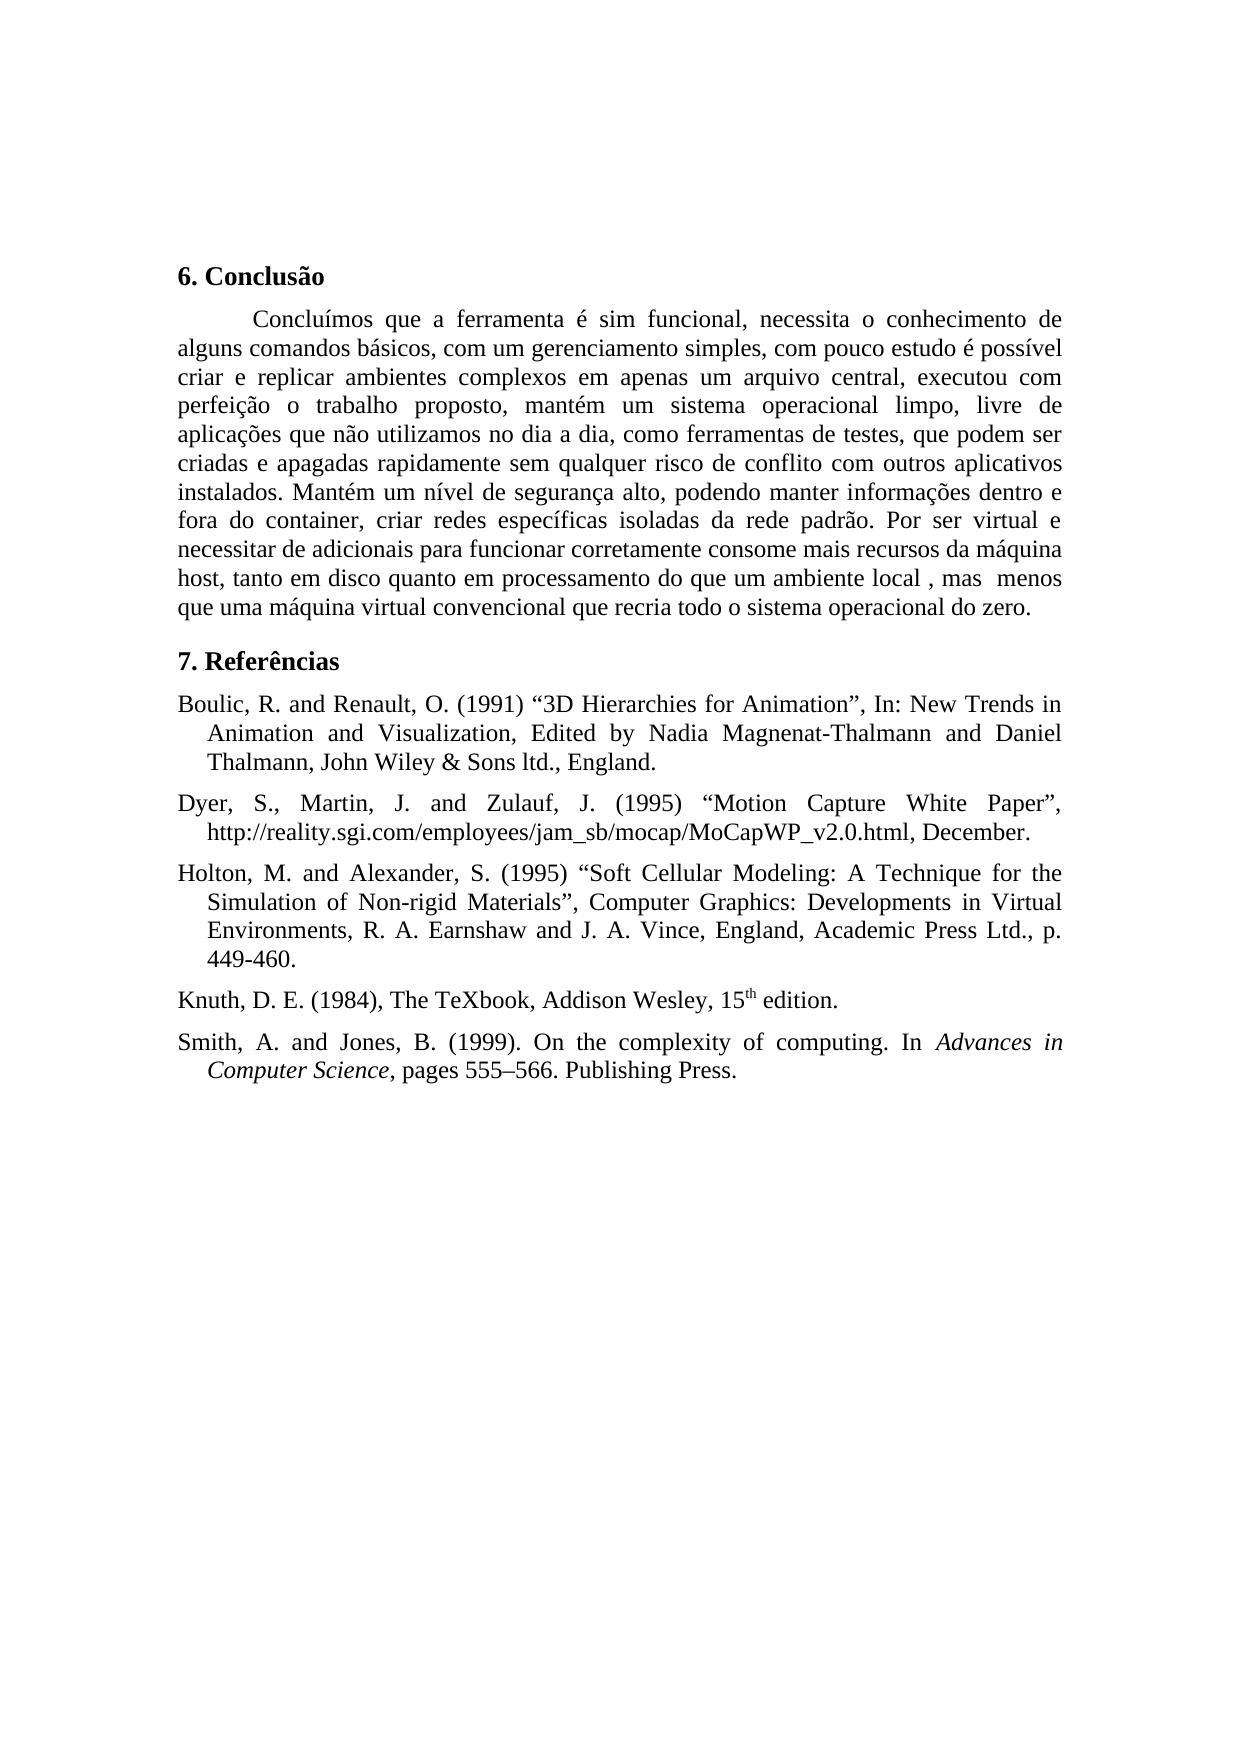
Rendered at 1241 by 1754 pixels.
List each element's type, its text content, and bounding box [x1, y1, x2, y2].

text Boulic, R. and Renault, O. (1991) “3D Hierarchies for Animation”, In: New Trends in Animation and Visualization, Edited by Nadia Magnenat-Thalmann and Daniel Thalmann, John Wiley & Sons ltd., England. [177, 689, 1063, 775]
text Dyer, S., Martin, J. and Zulauf, J. (1995) “Motion Capture White Paper”, http://reality.sgi.com/employees/jam_sb/mocap/MoCapWP_v2.0.html, December. [177, 788, 1063, 845]
subtitle 6. Conclusão [177, 261, 1063, 292]
text Smith, A. and Jones, B. (1999). On the complexity of computing. In Advances in Computer Science, pages 555–566. Publishing Press. [177, 1027, 1063, 1084]
text Concluímos que a ferramenta é sim funcional, necessita o conhecimento de alguns comandos básicos, com um gerenciamento simples, com pouco estudo é possível criar e replicar ambientes complexos em apenas um arquivo central, executou com perfeição o trabalho proposto, mantém um sistema operacional limpo, livre de aplicações que não utilizamos no dia a dia, como ferramentas de testes, que podem ser criadas e apagadas rapidamente sem qualquer risco de conflito com outros aplicativos instalados. Mantém um nível de segurança alto, podendo manter informações dentro e fora do container, criar redes específicas isoladas da rede padrão. Por ser virtual e necessitar de adicionais para funcionar corretamente consome mais recursos da máquina host, tanto em disco quanto em processamento do que um ambiente local , mas menos que uma máquina virtual convencional que recria todo o sistema operacional do zero. [177, 304, 1063, 620]
text Knuth, D. E. (1984), The TeXbook, Addison Wesley, 15th edition. [177, 985, 1063, 1014]
subtitle 7. Referências [177, 645, 1063, 677]
text Holton, M. and Alexander, S. (1995) “Soft Cellular Modeling: A Technique for the Simulation of Non-rigid Materials”, Computer Graphics: Developments in Virtual Environments, R. A. Earnshaw and J. A. Vince, England, Academic Press Ltd., p. 449-460. [177, 858, 1063, 973]
